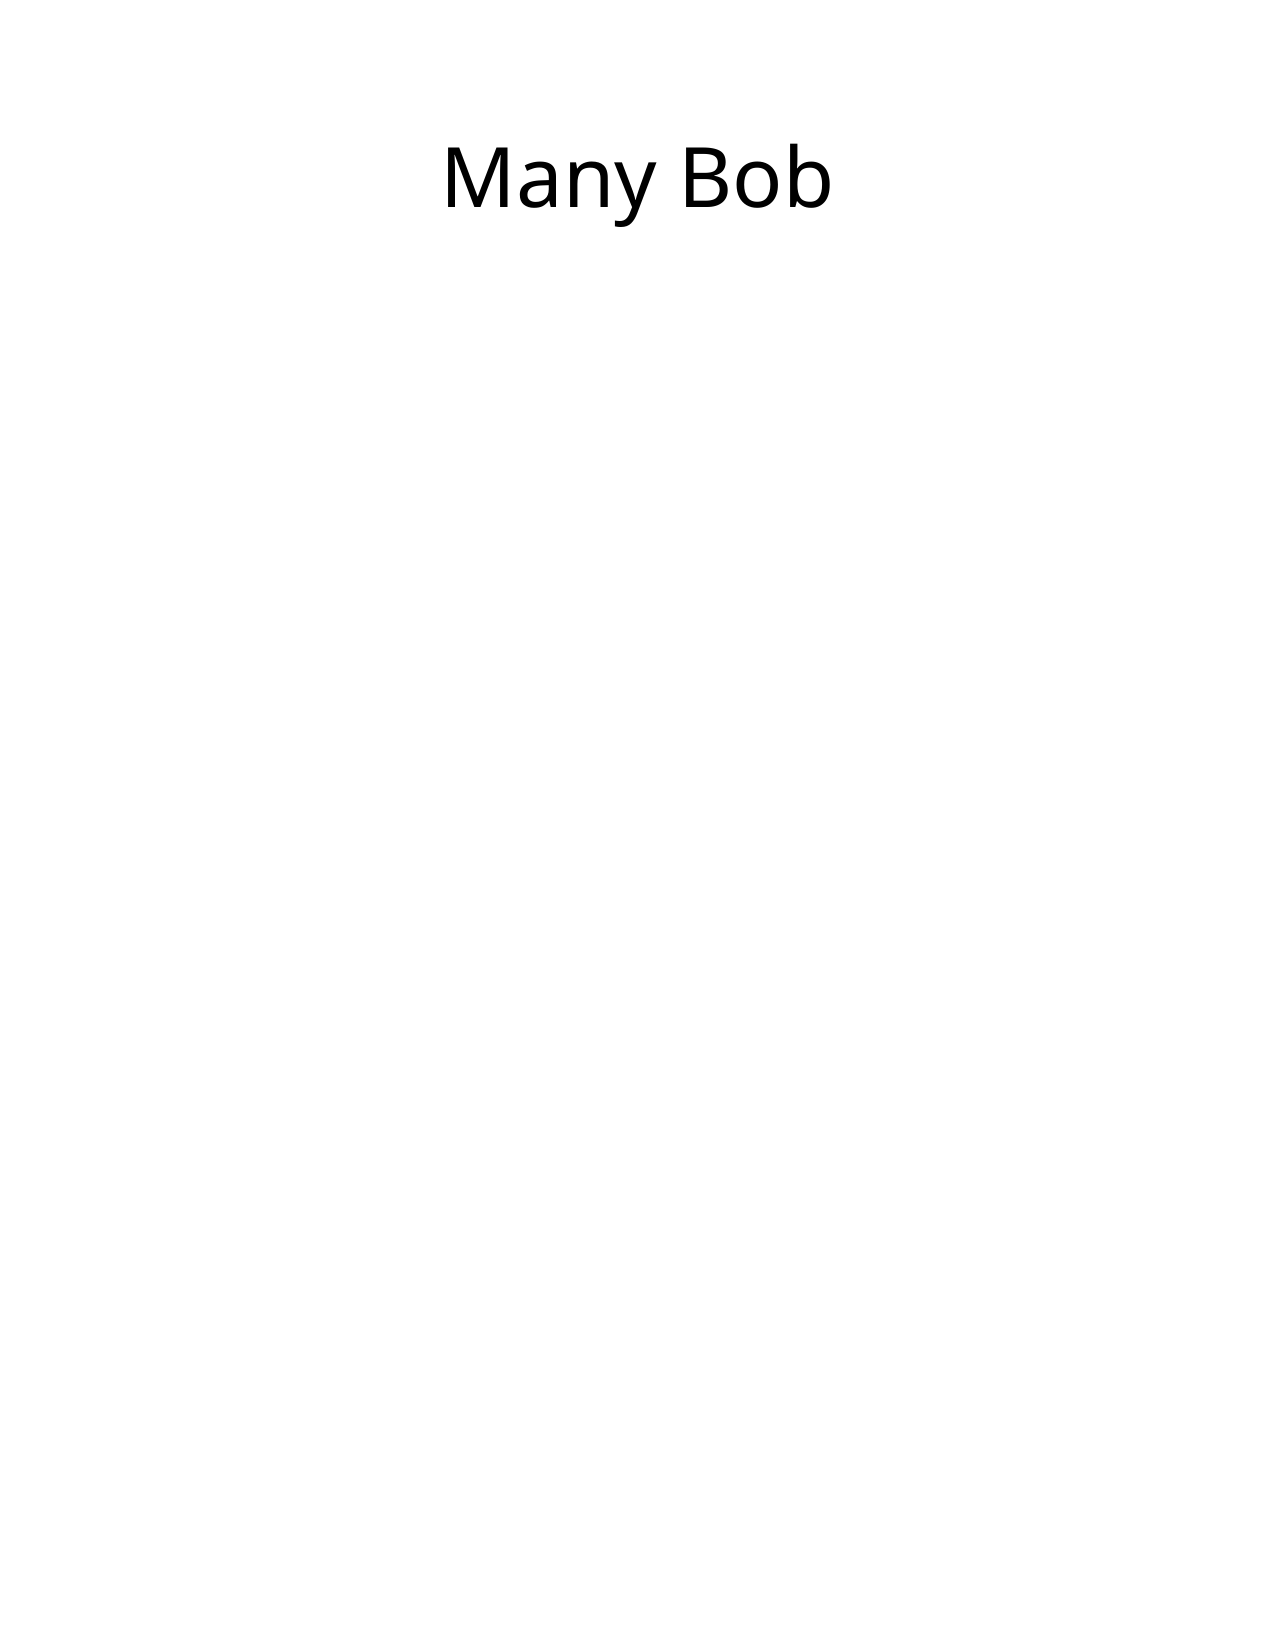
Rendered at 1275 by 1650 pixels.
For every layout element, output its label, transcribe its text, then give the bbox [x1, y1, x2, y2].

text Many Bob [118, 118, 1157, 232]
